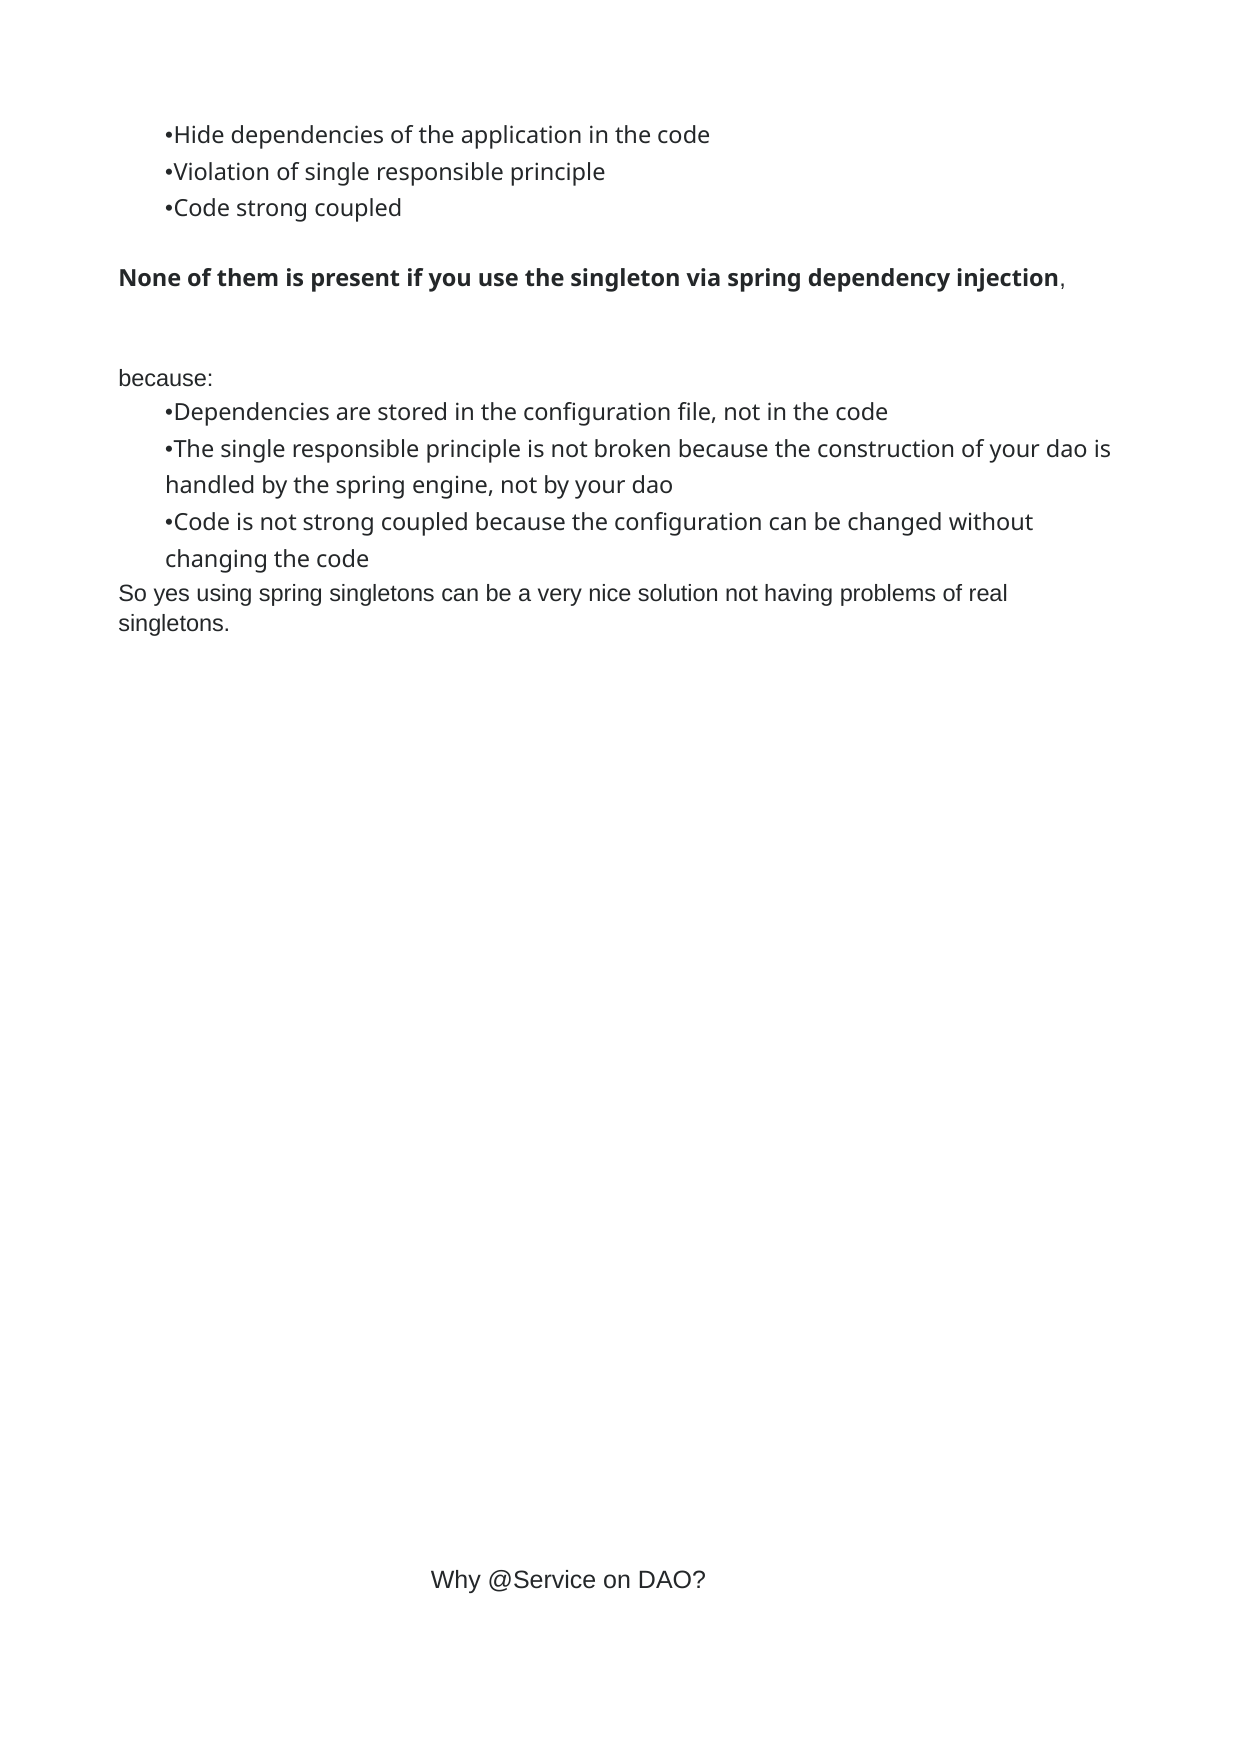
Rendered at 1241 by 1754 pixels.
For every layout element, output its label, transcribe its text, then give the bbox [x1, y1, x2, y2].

text None of them is present if you use the singleton via spring dependency injection, [118, 261, 1122, 293]
list Dependencies are stored in the configuration file, not in the code [118, 395, 1122, 427]
text So yes using spring singletons can be a very nice solution not having problems of real singletons. [118, 579, 1122, 637]
text because: [118, 364, 1122, 391]
list Code strong coupled [118, 192, 1122, 224]
list The single responsible principle is not broken because the construction of your dao is handled by the spring engine, not by your dao [118, 432, 1122, 501]
text Why @Service on DAO? [118, 1565, 1122, 1594]
list Code is not strong coupled because the configuration can be changed without changing the code [118, 505, 1122, 574]
list Violation of single responsible principle [118, 155, 1122, 187]
list Hide dependencies of the application in the code [118, 118, 1122, 150]
